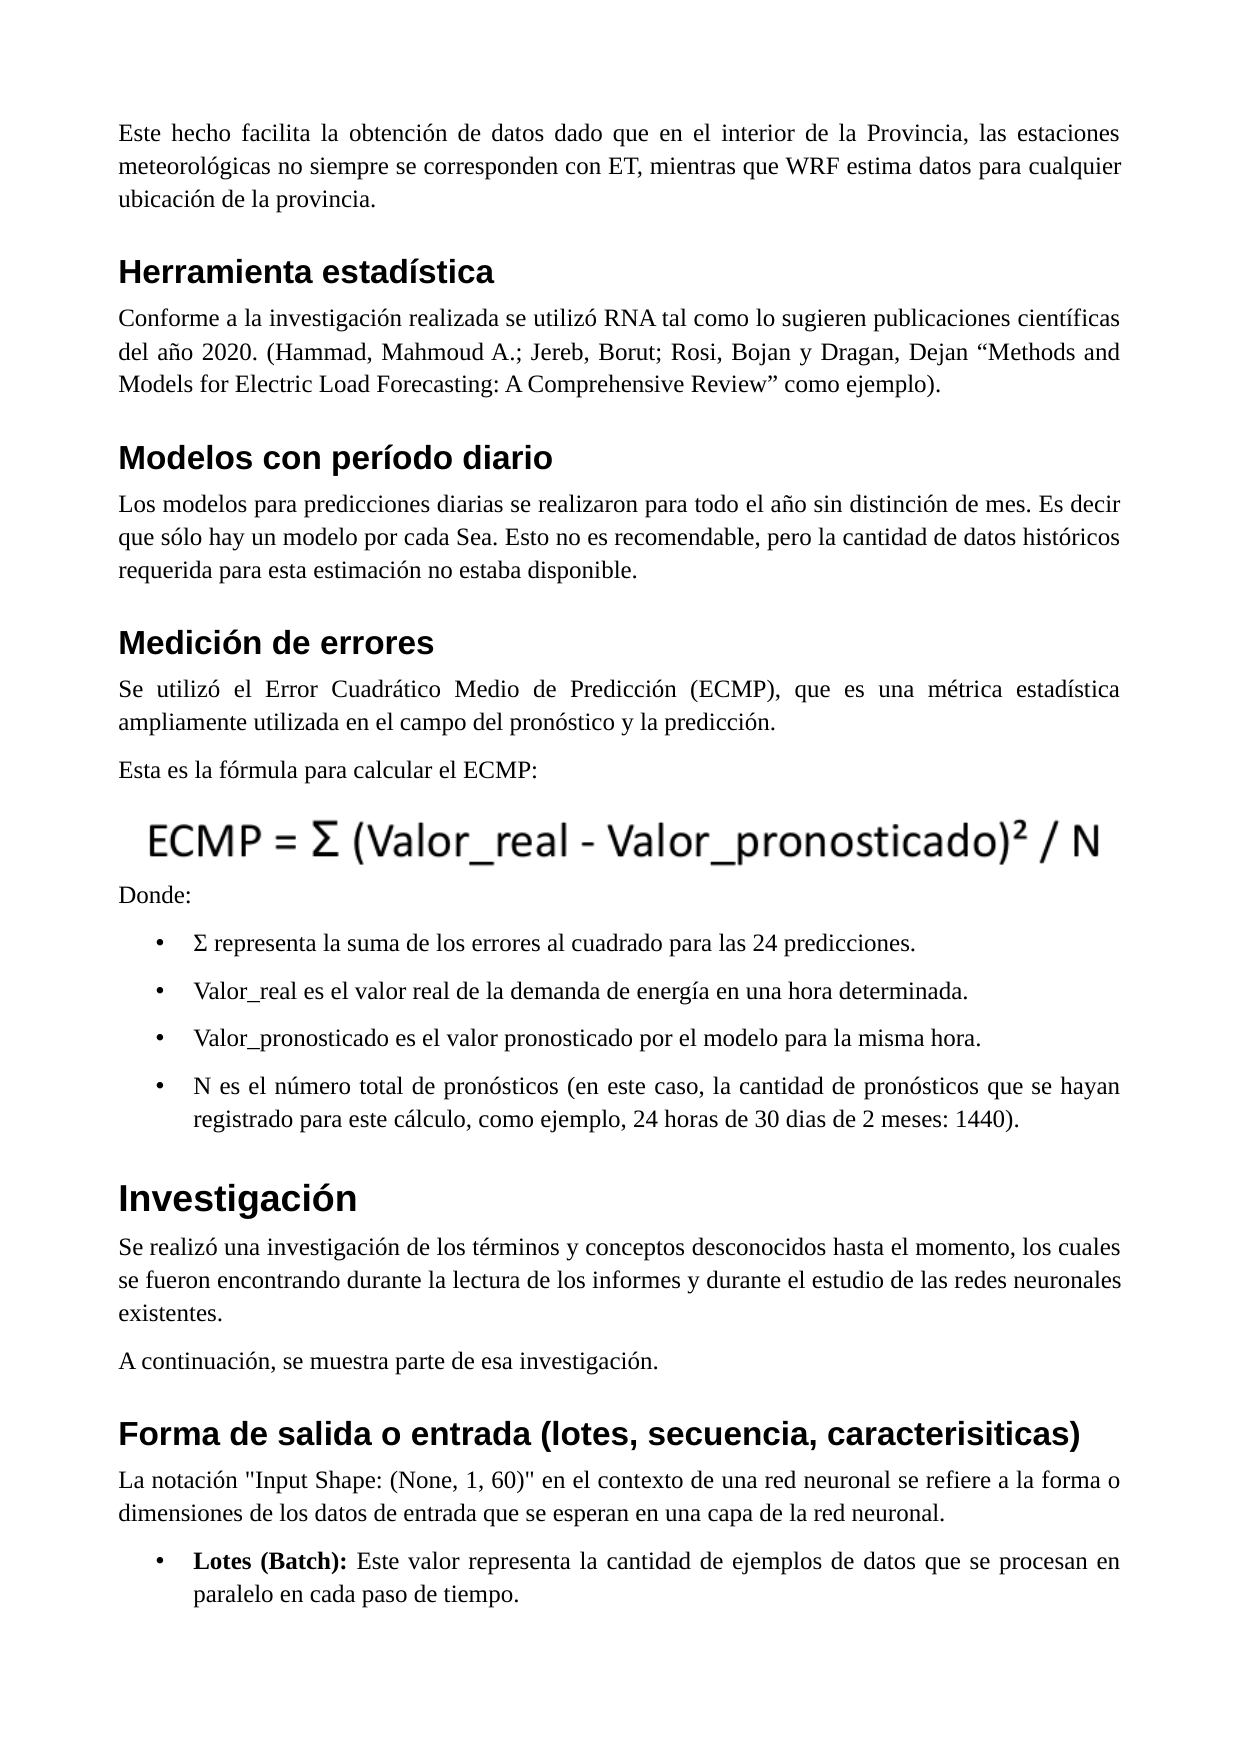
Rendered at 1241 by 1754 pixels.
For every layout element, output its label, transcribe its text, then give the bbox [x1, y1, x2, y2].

subtitle Modelos con período diario [118, 438, 1122, 476]
text Se realizó una investigación de los términos y conceptos desconocidos hasta el momento, los cuales se fueron encontrando durante la lectura de los informes y durante el estudio de las redes neuronales existentes. [118, 1232, 1122, 1327]
text Conforme a la investigación realizada se utilizó RNA tal como lo sugieren publicaciones científicas del año 2020. (Hammad, Mahmoud A.; Jereb, Borut; Rosi, Bojan y Dragan, Dejan “Methods and Models for Electric Load Forecasting: A Comprehensive Review” como ejemplo). [118, 303, 1122, 398]
list N es el número total de pronósticos (en este caso, la cantidad de pronósticos que se hayan registrado para este cálculo, como ejemplo, 24 horas de 30 dias de 2 meses: 1440). [156, 1071, 1122, 1133]
text Este hecho facilita la obtención de datos dado que en el interior de la Provincia, las estaciones meteorológicas no siempre se corresponden con ET, mientras que WRF estima datos para cualquier ubicación de la provincia. [118, 118, 1122, 213]
subtitle Investigación [118, 1177, 1122, 1220]
subtitle Forma de salida o entrada (lotes, secuencia, caracterisiticas) [118, 1414, 1122, 1453]
list Valor_real es el valor real de la demanda de energía en una hora determinada. [156, 976, 1122, 1004]
picture [128, 802, 1112, 877]
text Los modelos para predicciones diarias se realizaron para todo el año sin distinción de mes. Es decir que sólo hay un modelo por cada Sea. Esto no es recomendable, pero la cantidad de datos históricos requerida para esta estimación no estaba disponible. [118, 489, 1122, 584]
subtitle Medición de errores [118, 623, 1122, 662]
list Σ representa la suma de los errores al cuadrado para las 24 predicciones. [156, 928, 1122, 957]
list Valor_pronosticado es el valor pronosticado por el modelo para la misma hora. [156, 1023, 1122, 1052]
subtitle Herramienta estadística [118, 253, 1122, 291]
text La notación "Input Shape: (None, 1, 60)" en el contexto de una red neuronal se refiere a la forma o dimensiones de los datos de entrada que se esperan en una capa de la red neuronal. [118, 1465, 1122, 1527]
text A continuación, se muestra parte de esa investigación. [118, 1346, 1122, 1374]
text Se utilizó el Error Cuadrático Medio de Predicción (ECMP), que es una métrica estadística ampliamente utilizada en el campo del pronóstico y la predicción. [118, 674, 1122, 736]
text Donde: [118, 803, 1122, 909]
list Lotes (Batch): Este valor representa la cantidad de ejemplos de datos que se procesan en paralelo en cada paso de tiempo. [156, 1546, 1122, 1608]
text Esta es la fórmula para calcular el ECMP: [118, 755, 1122, 784]
